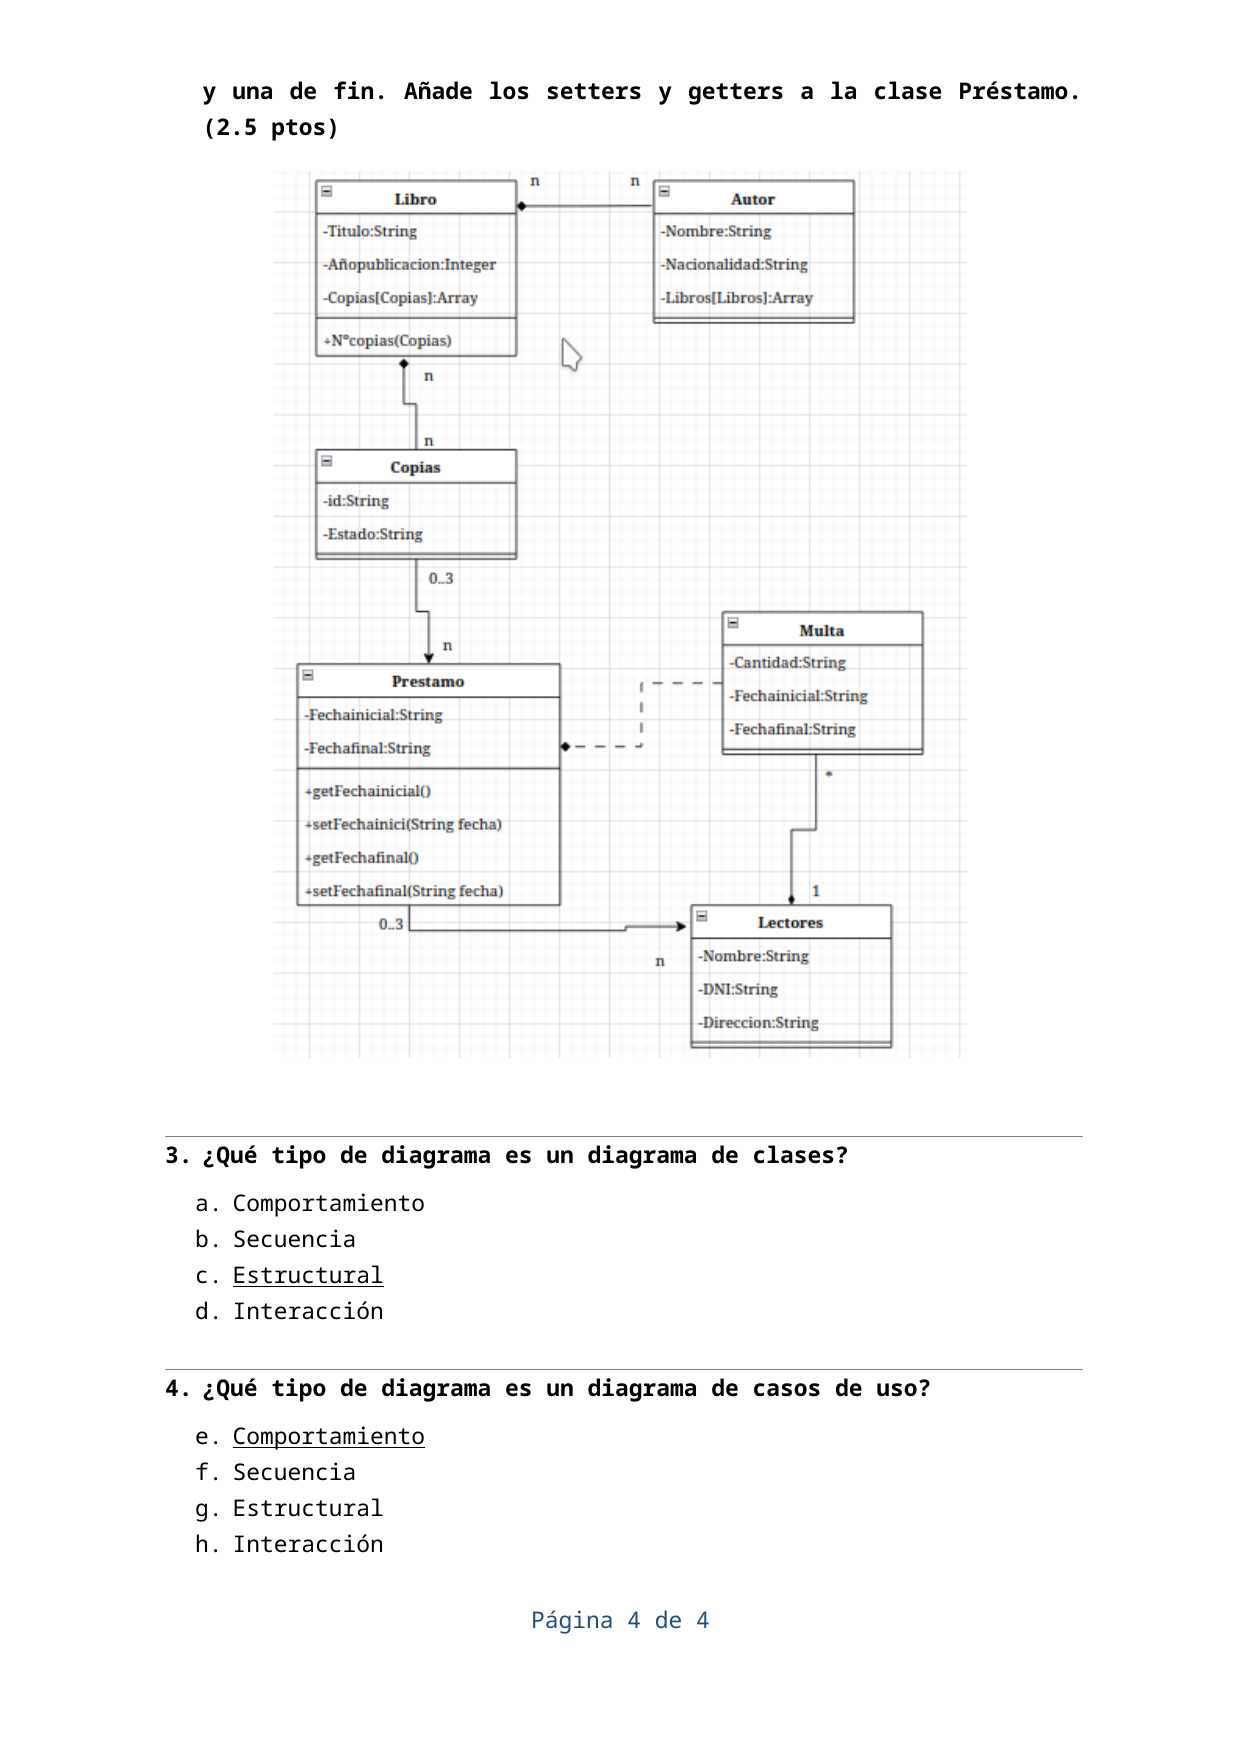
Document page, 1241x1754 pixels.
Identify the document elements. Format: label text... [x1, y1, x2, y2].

list Secuencia [195, 1223, 1083, 1254]
picture [273, 171, 967, 1058]
list Interacción [195, 1528, 1083, 1559]
text y una de fin. Añade los setters y getters a la clase Préstamo. (2.5 ptos) [202, 75, 1083, 142]
list Interacción [195, 1295, 1083, 1326]
list Estructural [195, 1492, 1083, 1523]
subtitle ¿Qué tipo de diagrama es un diagrama de casos de uso? [165, 1370, 1083, 1403]
list Comportamiento [195, 1420, 1083, 1451]
list Comportamiento [195, 1187, 1083, 1219]
subtitle ¿Qué tipo de diagrama es un diagrama de clases? [165, 1137, 1083, 1170]
list Estructural [195, 1259, 1083, 1291]
list Secuencia [195, 1456, 1083, 1487]
